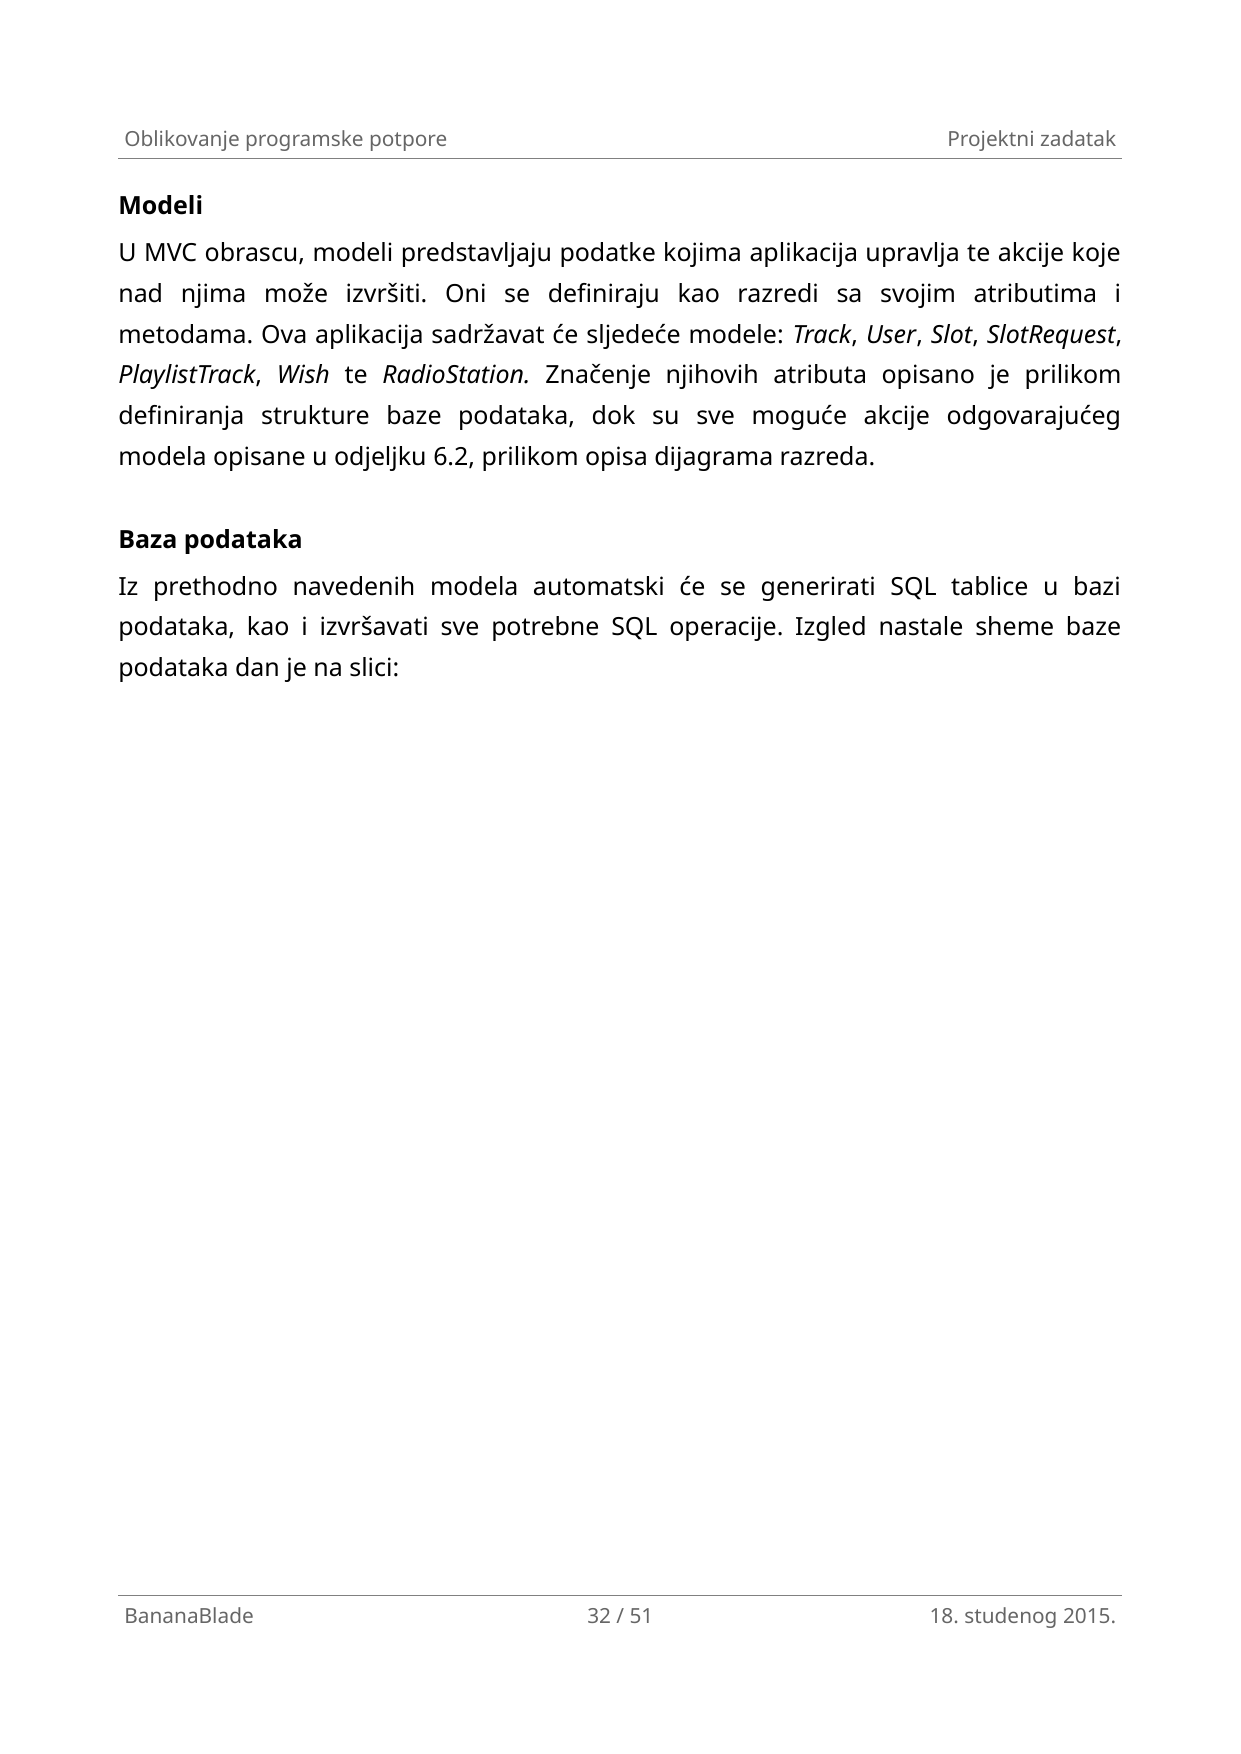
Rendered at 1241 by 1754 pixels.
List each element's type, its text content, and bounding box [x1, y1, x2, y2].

subtitle Baza podataka [118, 522, 1122, 556]
subtitle Modeli [118, 188, 1122, 222]
text Iz prethodno navedenih modela automatski će se generirati SQL tablice u bazi podataka, kao i izvršavati sve potrebne SQL operacije. Izgled nastale sheme baze podataka dan je na slici: [118, 568, 1122, 684]
text U MVC obrascu, modeli predstavljaju podatke kojima aplikacija upravlja te akcije koje nad njima može izvršiti. Oni se definiraju kao razredi sa svojim atributima i metodama. Ova aplikacija sadržavat će sljedeće modele: Track, User, Slot, SlotRequest, PlaylistTrack, Wish te RadioStation. Značenje njihovih atributa opisano je prilikom definiranja strukture baze podataka, dok su sve moguće akcije odgovarajućeg modela opisane u odjeljku 6.2, prilikom opisa dijagrama razreda. [118, 234, 1122, 473]
